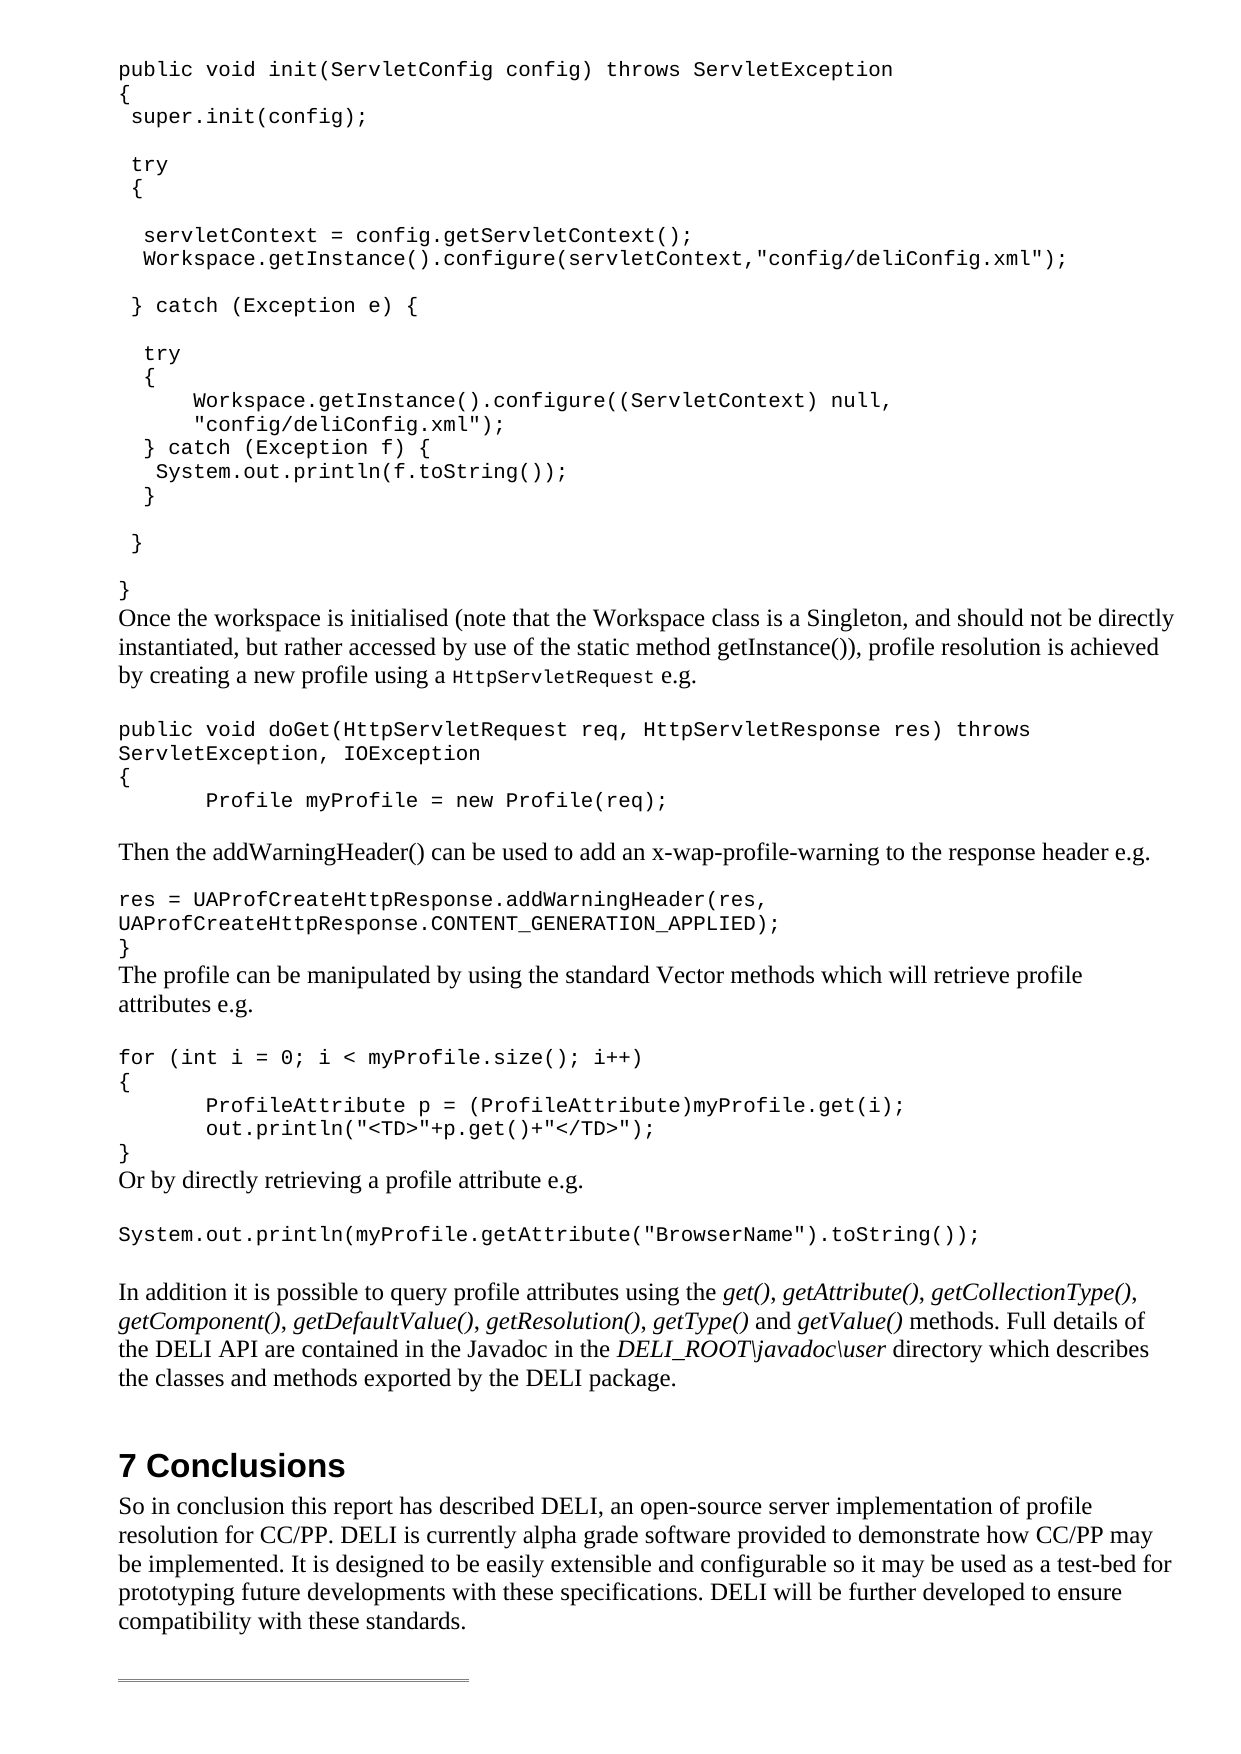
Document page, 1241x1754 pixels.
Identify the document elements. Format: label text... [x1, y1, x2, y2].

text } [118, 532, 1181, 556]
text } catch (Exception e) { [118, 296, 1181, 319]
text Then the addWarningHeader() can be used to add an x-wap-profile-warning to the response header e.g. [118, 837, 1181, 866]
text { [118, 766, 1181, 790]
text res = UAProfCreateHttpResponse.addWarningHeader(res, UAProfCreateHttpResponse.CONTENT_GENERATION_APPLIED); [118, 889, 1181, 937]
text } [118, 579, 1181, 603]
text System.out.println(f.toString()); [118, 461, 1181, 485]
text Workspace.getInstance().configure(servletContext,"config/deliConfig.xml"); [118, 248, 1181, 272]
text public void doGet(HttpServletRequest req, HttpServletResponse res) throws ServletException, IOException [118, 719, 1181, 766]
text } catch (Exception f) { [118, 437, 1181, 461]
text for (int i = 0; i < myProfile.size(); i++) [118, 1047, 1181, 1071]
text In addition it is possible to query profile attributes using the get(), getAttribute(), getCollectionType(), getComponent(), getDefaultValue(), getResolution(), getType() and getValue() methods. Full details of the DELI API are contained in the Javadoc in the DELI_ROOT\javadoc\user directory which describes the classes and methods exported by the DELI package. [118, 1277, 1181, 1392]
text } [118, 1142, 1181, 1166]
text { [118, 366, 1181, 390]
text try [118, 154, 1181, 177]
text { [118, 83, 1181, 106]
text Workspace.getInstance().configure((ServletContext) null, "config/deliConfig.xml"); [193, 390, 1181, 437]
text super.init(config); [118, 106, 1181, 130]
text System.out.println(myProfile.getAttribute("BrowserName").toString()); [118, 1224, 1181, 1247]
text try [118, 343, 1181, 366]
text out.println("<TD>"+p.get()+"</TD>"); [118, 1118, 1181, 1142]
text { [118, 177, 1181, 201]
text } [118, 937, 1181, 960]
text { [118, 1071, 1181, 1095]
subtitle 7 Conclusions [118, 1446, 1181, 1485]
text servletContext = config.getServletContext(); [118, 224, 1181, 248]
text ProfileAttribute p = (ProfileAttribute)myProfile.get(i); [118, 1095, 1181, 1118]
text The profile can be manipulated by using the standard Vector methods which will retrieve profile attributes e.g. [118, 960, 1181, 1018]
text } [118, 485, 1181, 508]
text Or by directly retrieving a profile attribute e.g. [118, 1166, 1181, 1194]
text So in conclusion this report has described DELI, an open-source server implementation of profile resolution for CC/PP. DELI is currently alpha grade software provided to demonstrate how CC/PP may be implemented. It is designed to be easily extensible and configurable so it may be used as a test-bed for prototyping future developments with these specifications. DELI will be further developed to ensure compatibility with these standards. [118, 1491, 1181, 1635]
text Once the workspace is initialised (note that the Workspace class is a Singleton, and should not be directly instantiated, but rather accessed by use of the static method getInstance()), profile resolution is achieved by creating a new profile using a HttpServletRequest e.g. [118, 603, 1181, 689]
text Profile myProfile = new Profile(req); [118, 790, 1181, 813]
text public void init(ServletConfig config) throws ServletException [118, 59, 1181, 83]
